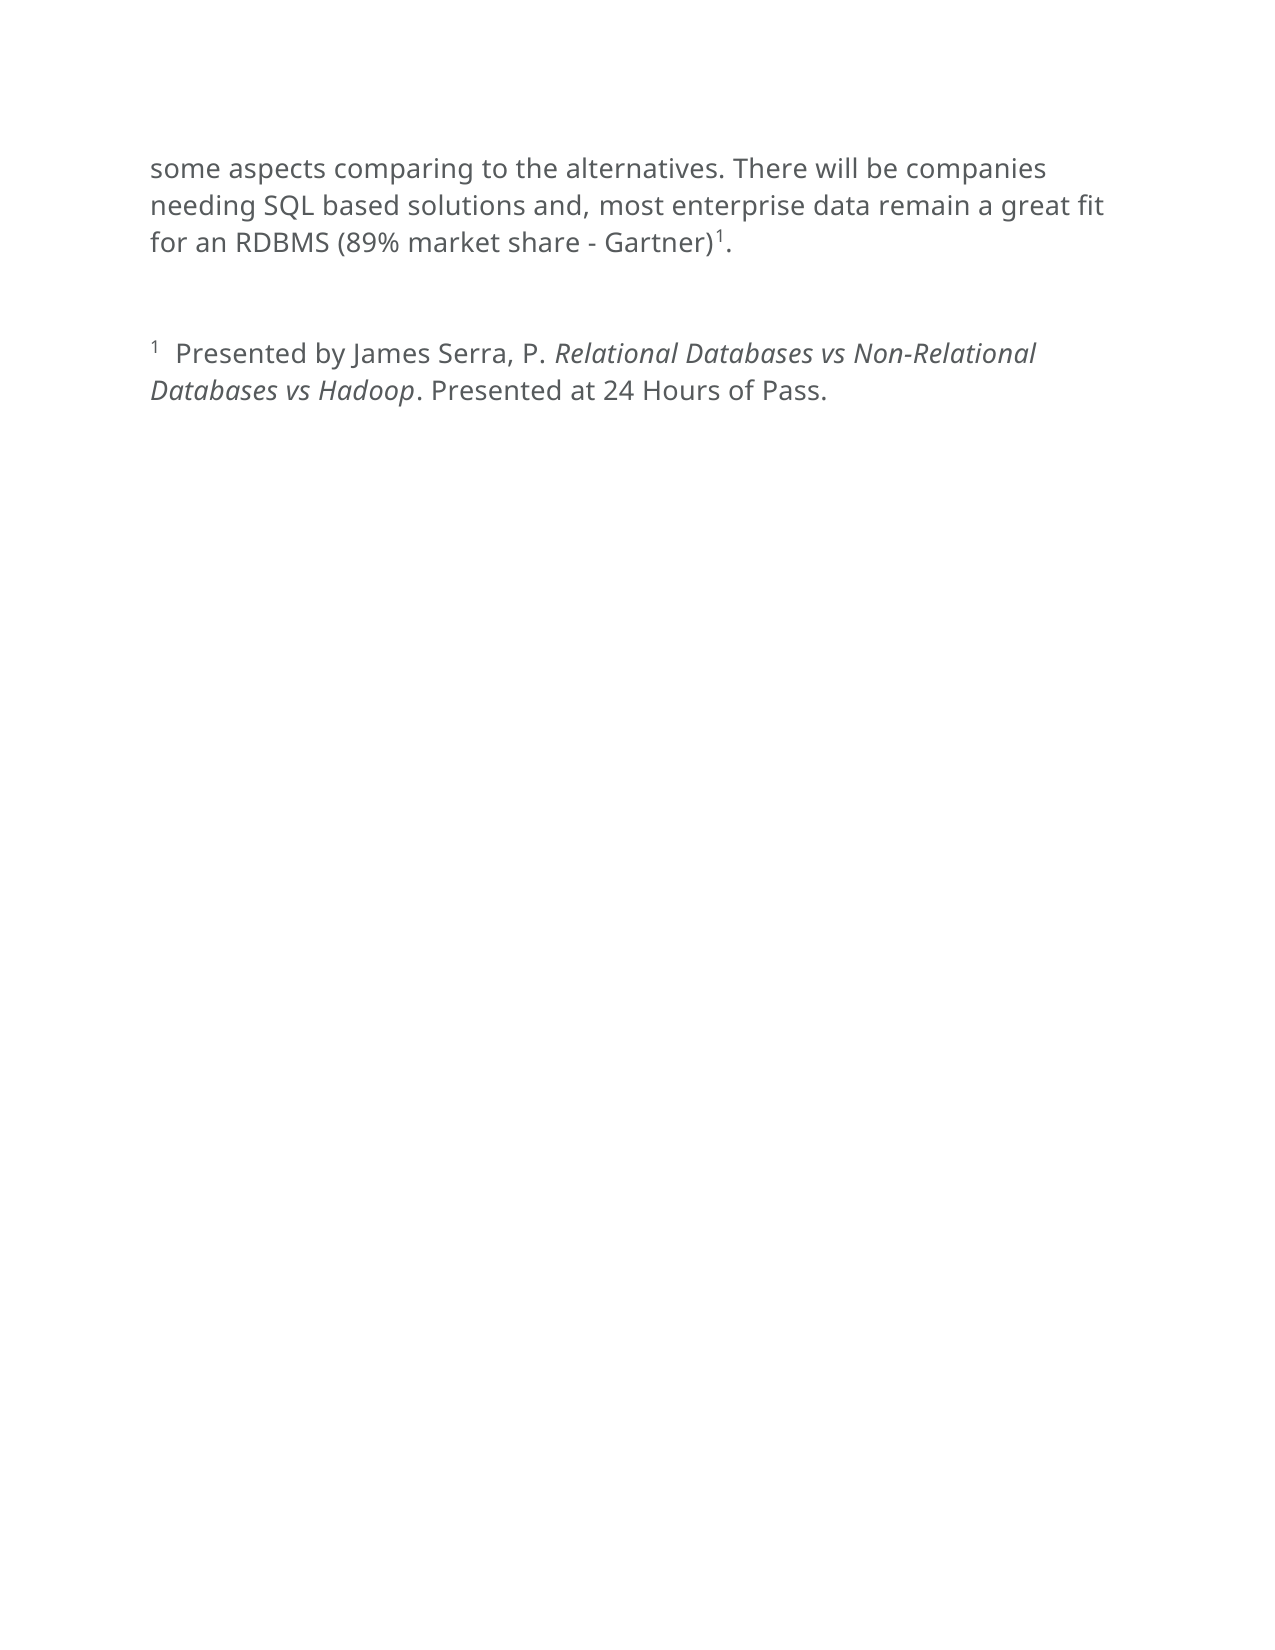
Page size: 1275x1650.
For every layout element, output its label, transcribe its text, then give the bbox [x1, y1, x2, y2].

text some aspects comparing to the alternatives. There will be companies needing SQL based solutions and, most enterprise data remain a great fit for an RDBMS (89% market share - Gartner)1. [150, 150, 1125, 261]
text 1 Presented by James Serra, P. Relational Databases vs Non-Relational Databases vs Hadoop. Presented at 24 Hours of Pass. [150, 334, 1125, 408]
